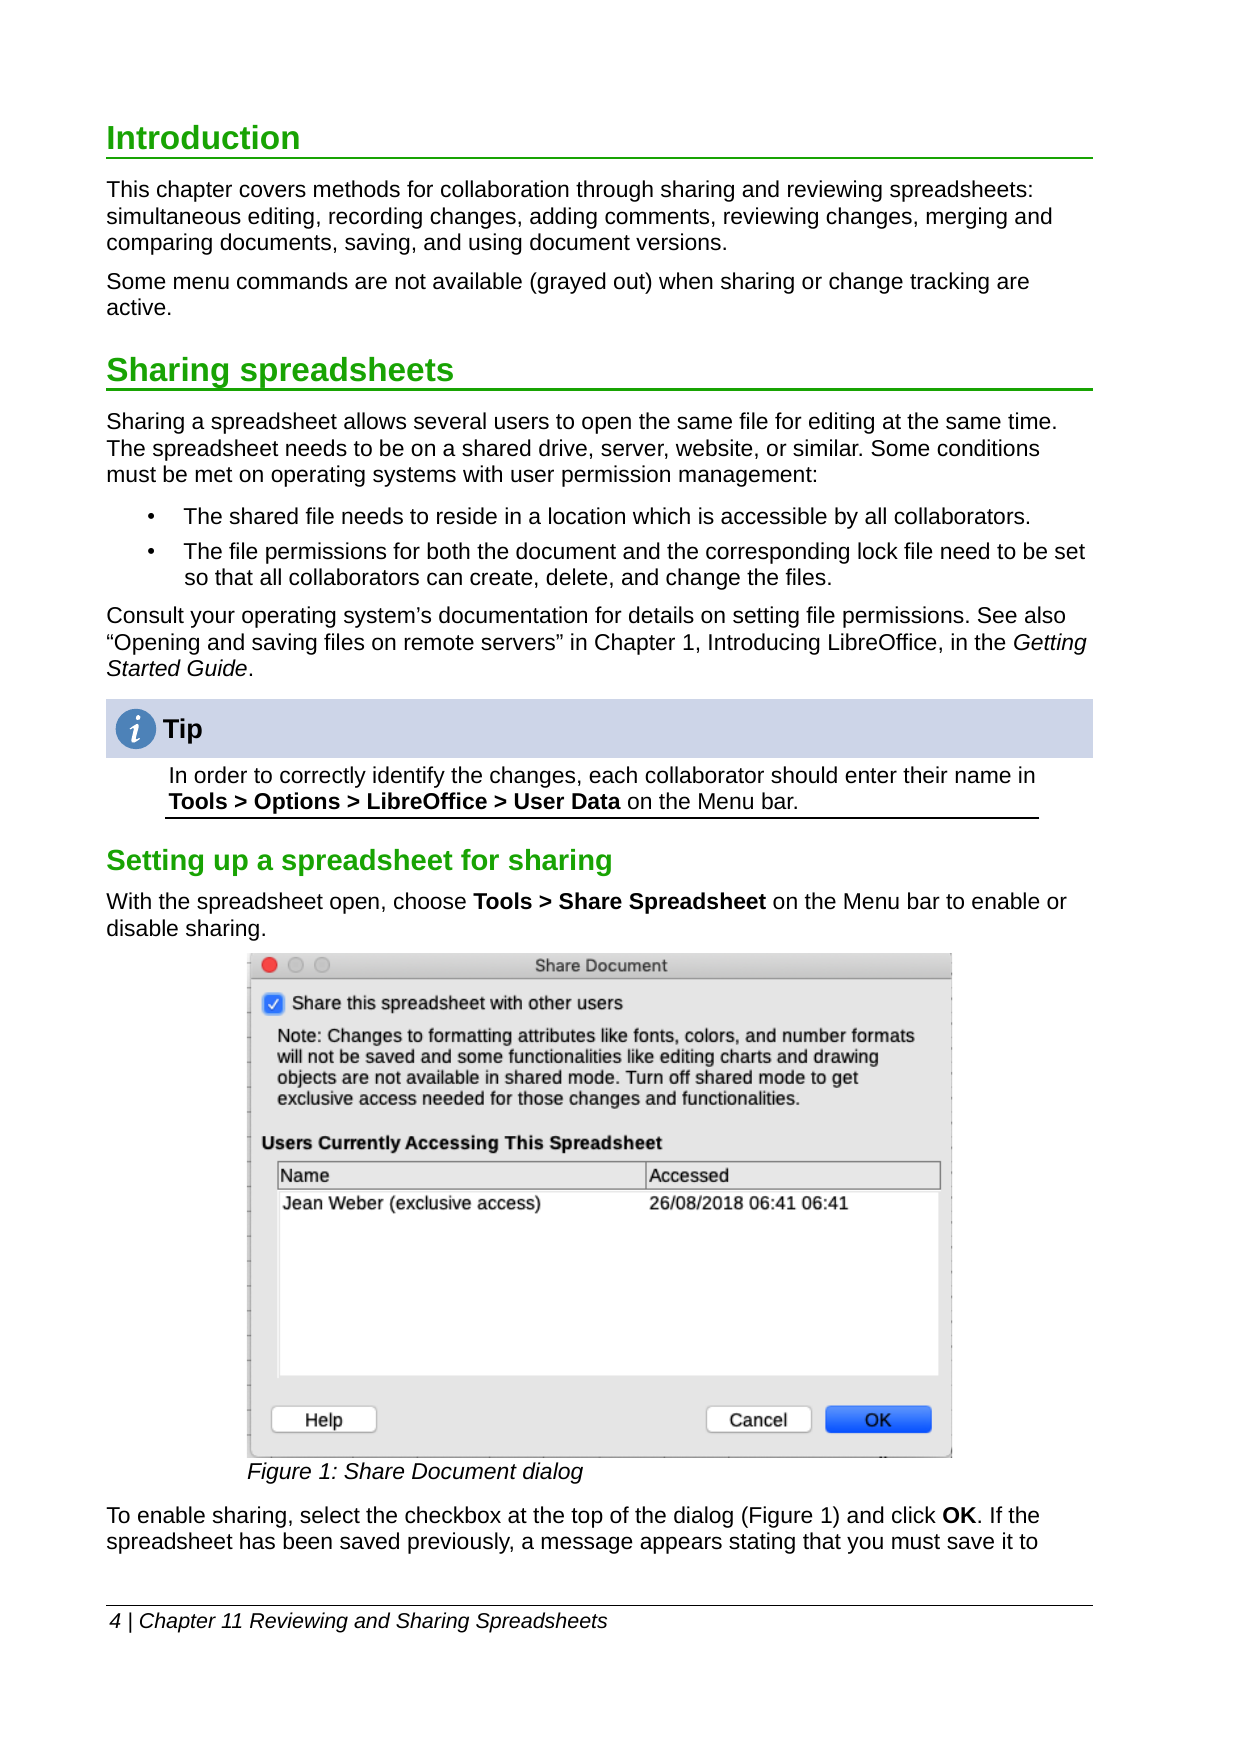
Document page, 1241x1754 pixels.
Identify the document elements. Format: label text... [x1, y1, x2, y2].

text To enable sharing, select the checkbox at the top of the dialog (Figure 1) and click OK. If the spreadsheet has been saved previously, a message appears stating that you must save it to [106, 1502, 1093, 1554]
text With the spreadsheet open, choose Tools > Share Spreadsheet on the Menu bar to enable or disable sharing. [106, 888, 1093, 941]
list The file permissions for both the document and the corresponding lock file need to be set so that all collaborators can create, delete, and change the files. [144, 535, 1093, 594]
subtitle Sharing spreadsheets [106, 350, 1093, 388]
text Consult your operating system’s documentation for details on setting file permissions. See also “Opening and saving files on remote servers” in Chapter 1, Introducing LibreOffice, in the Getting Started Guide. [106, 602, 1093, 682]
text Figure 1: Share Document dialog [247, 1458, 952, 1484]
text In order to correctly identify the changes, each collaborator should enter their name in Tools > Options > LibreOffice > User Data on the Menu bar. [165, 758, 1039, 817]
text This chapter covers methods for collaboration through sharing and reviewing spreadsheets: simultaneous editing, recording changes, adding comments, reviewing changes, merging and comparing documents, saving, and using document versions. [106, 176, 1093, 255]
text Some menu commands are not available (grayed out) when sharing or change tracking are active. [106, 268, 1093, 321]
picture [246, 953, 953, 1458]
text Sharing a spreadsheet allows several users to open the same file for editing at the same time. The spreadsheet needs to be on a shared drive, server, website, or similar. Some conditions must be met on operating systems with user permission management: [106, 408, 1093, 487]
list The shared file needs to reside in a location which is accessible by all collaborators. [144, 500, 1093, 529]
subtitle Tip [106, 699, 1093, 758]
subtitle Introduction [106, 118, 1093, 157]
subtitle Setting up a spreadsheet for sharing [106, 843, 1093, 877]
